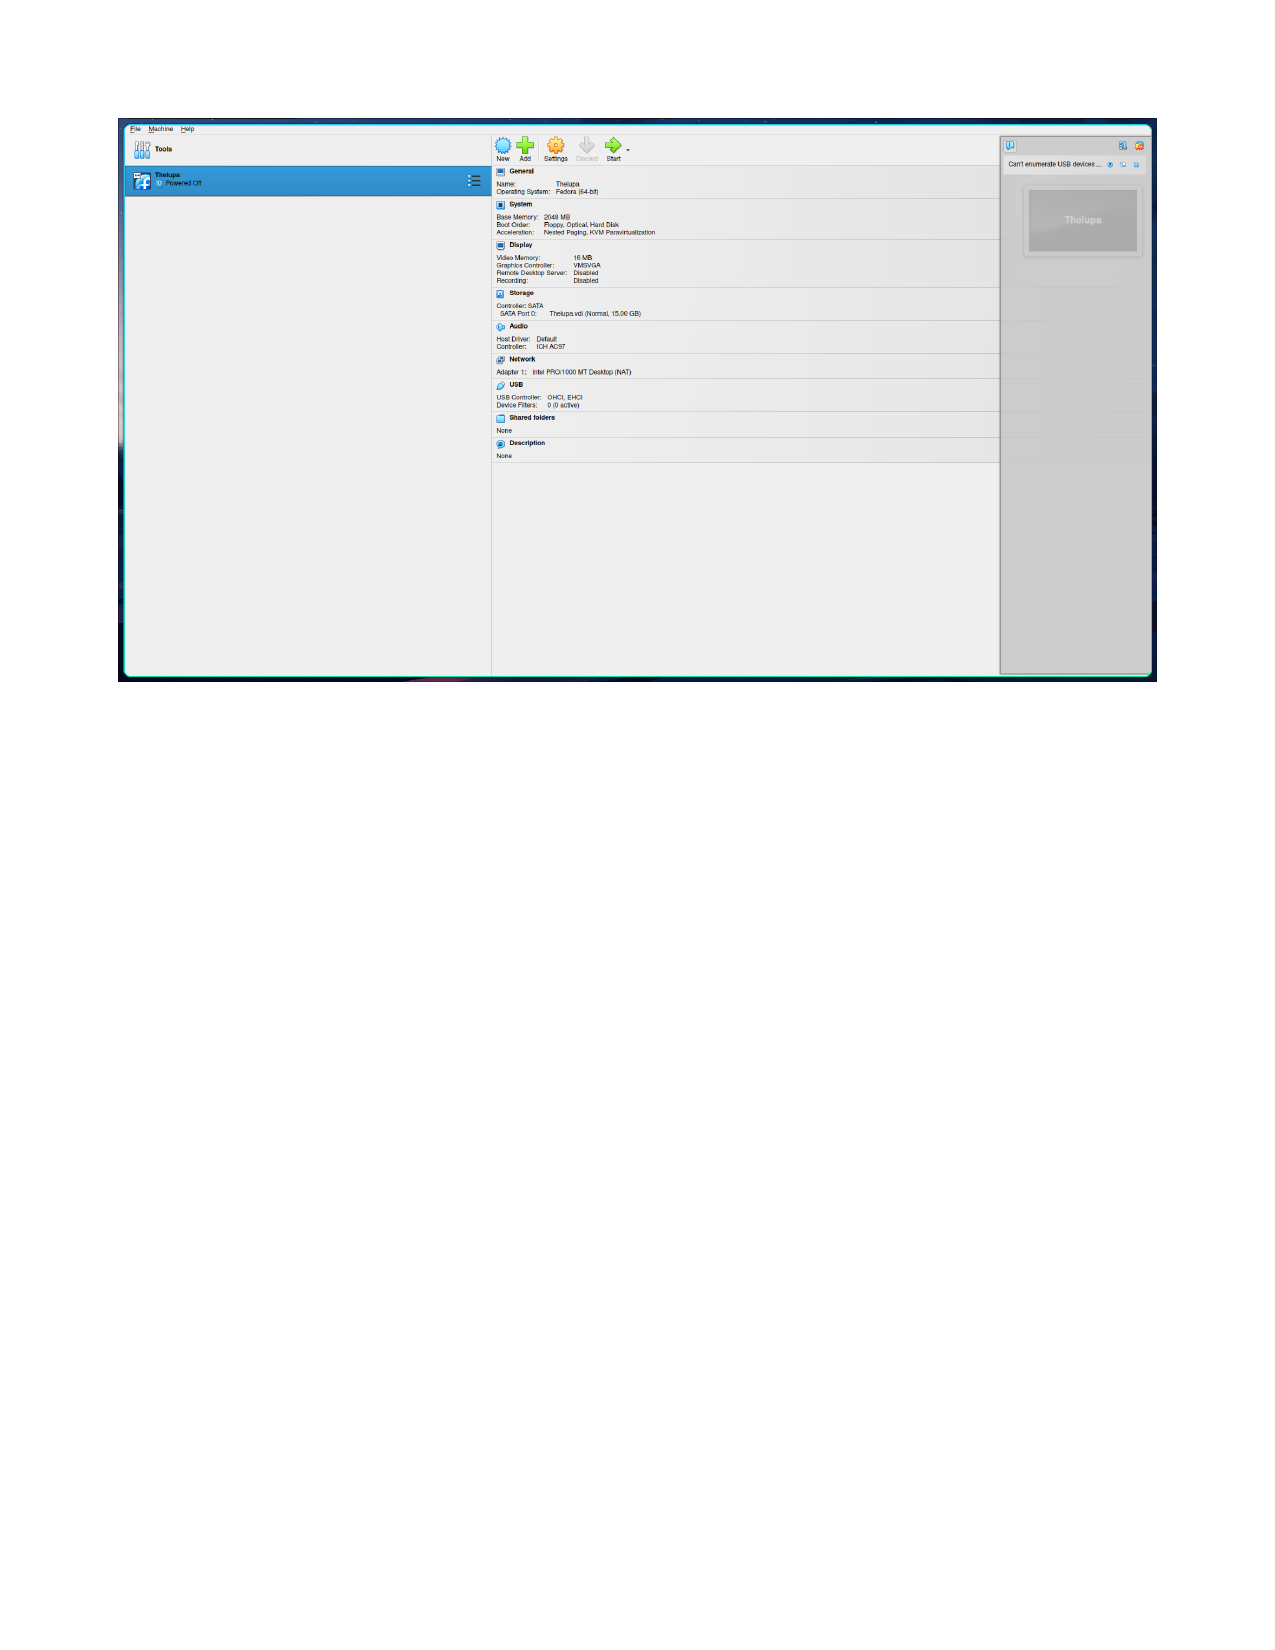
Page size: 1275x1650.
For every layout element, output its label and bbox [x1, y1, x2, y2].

picture [118, 118, 1157, 682]
